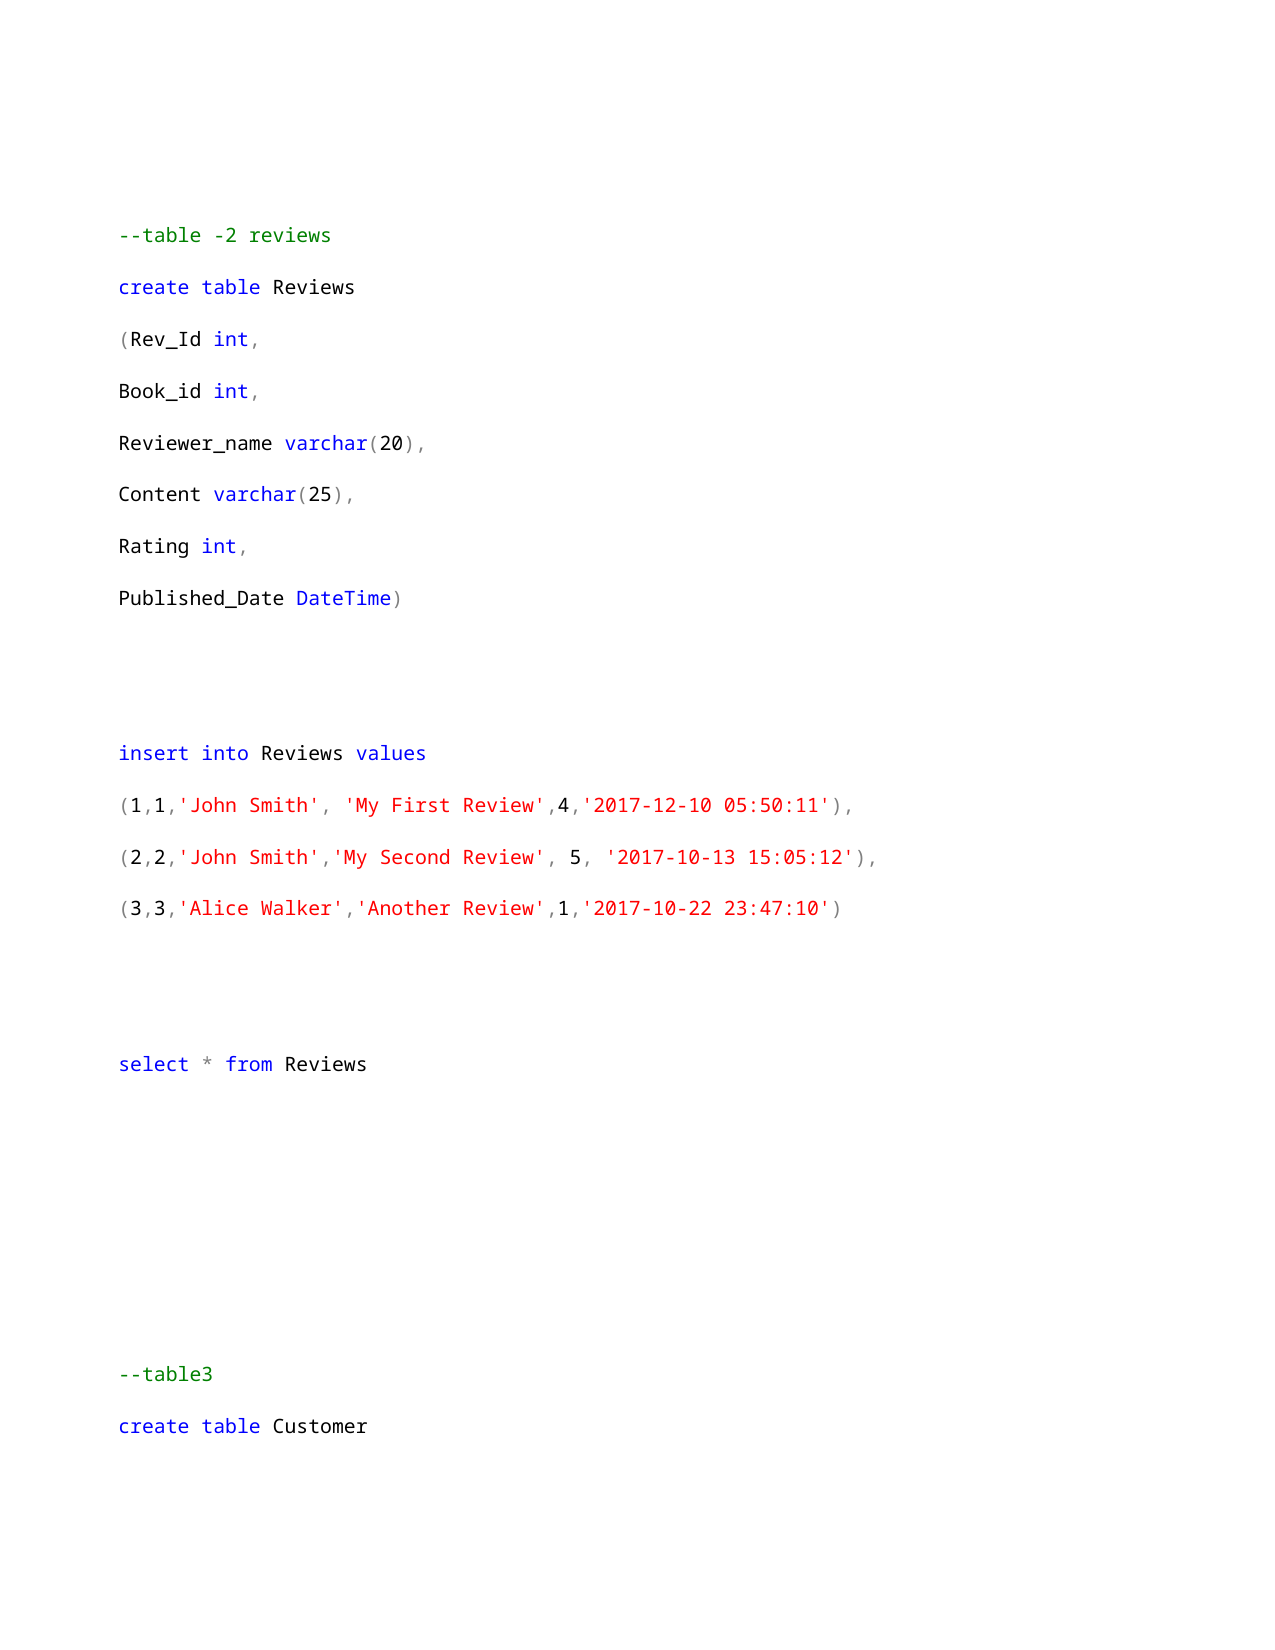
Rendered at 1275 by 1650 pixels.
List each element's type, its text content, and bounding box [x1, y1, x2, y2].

text Reviewer_name varchar(20), [118, 429, 1157, 456]
text insert into Reviews values [118, 739, 1157, 766]
text (Rev_Id int, [118, 325, 1157, 352]
text create table Customer [118, 1412, 1157, 1439]
text --table -2 reviews [118, 222, 1157, 249]
text select * from Reviews [118, 1050, 1157, 1077]
text create table Reviews [118, 273, 1157, 300]
text --table3 [118, 1361, 1157, 1388]
text (2,2,'John Smith','My Second Review', 5, '2017-10-13 15:05:12'), [118, 843, 1157, 870]
text (3,3,'Alice Walker','Another Review',1,'2017-10-22 23:47:10') [118, 895, 1157, 922]
text (1,1,'John Smith', 'My First Review',4,'2017-12-10 05:50:11'), [118, 791, 1157, 818]
text Book_id int, [118, 377, 1157, 404]
text Published_Date DateTime) [118, 584, 1157, 611]
text Rating int, [118, 532, 1157, 559]
text Content varchar(25), [118, 481, 1157, 507]
